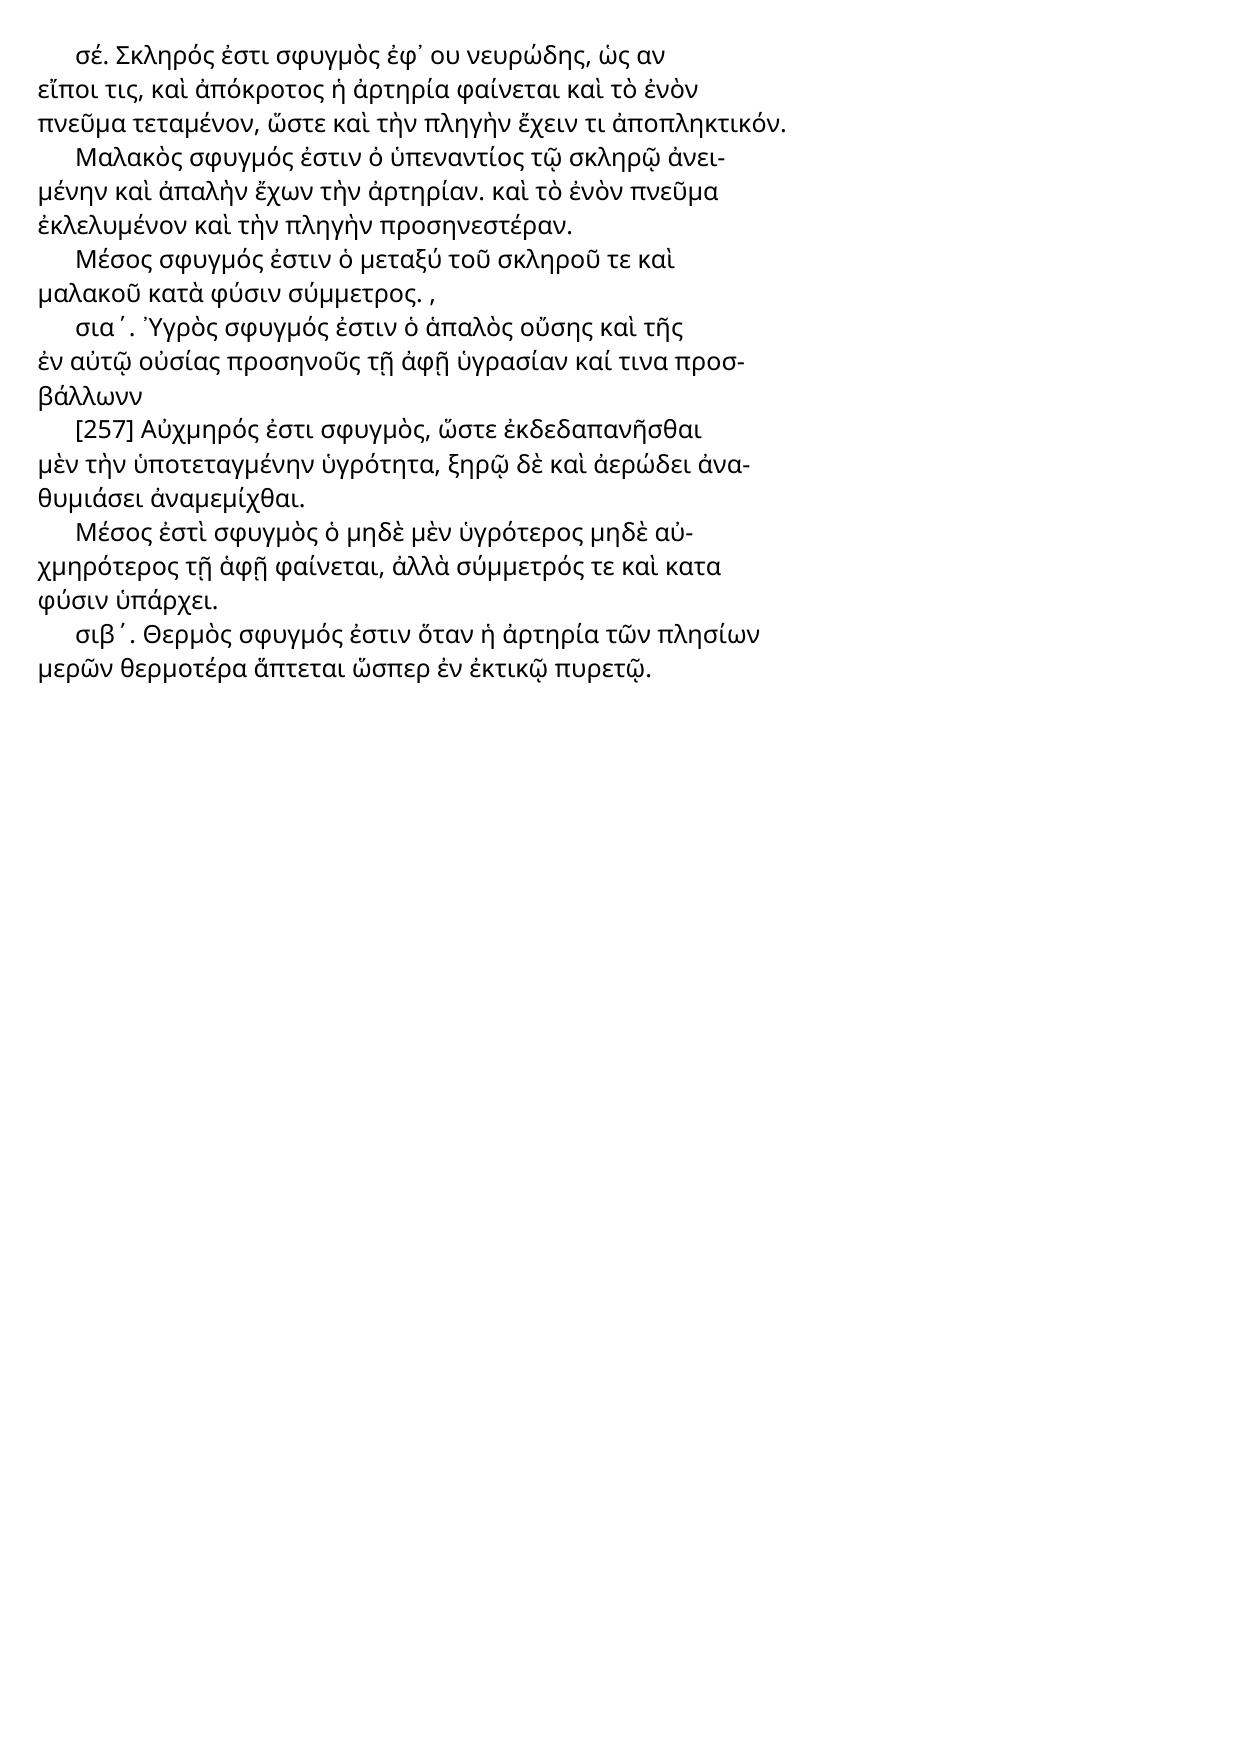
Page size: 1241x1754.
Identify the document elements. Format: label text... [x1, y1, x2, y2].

text σια΄. ᾽Υγρὸς σφυγμός ἐστιν ὁ ἁπαλὸς οὔσης καὶ τῆς ἐν αὐτῷ οὐσίας προσηνοῦς τῇ ἀφῇ ὑγρασίαν καί τινα προσ- βάλλωνν [37, 310, 1203, 412]
text [257] Αὐχμηρός ἐστι σφυγμὸς, ὥστε ἐκδεδαπανῆσθαι μὲν τὴν ὑποτεταγμένην ὑγρότητα, ξηρῷ δὲ καὶ ἀερώδει ἀνα- θυμιάσει ἀναμεμίχθαι. [37, 412, 1203, 514]
text Μέσος σφυγμός ἐστιν ὁ μεταξύ τοῦ σκληροῦ τε καὶ μαλακοῦ κατὰ φύσιν σύμμετρος. , [37, 242, 1203, 310]
text Μέσος ἐστὶ σφυγμὸς ὁ μηδὲ μὲν ὑγρότερος μηδὲ αὐ- χμηρότερος τῇ ἁφῇ φαίνεται, ἀλλὰ σύμμετρός τε καὶ κατα φύσιν ὑπάρχει. [37, 514, 1203, 617]
text σιβ΄. Θερμὸς σφυγμός ἐστιν ὅταν ἡ ἀρτηρία τῶν πλησίων μερῶν θερμοτέρα ἅπτεται ὥσπερ ἐν ἐκτικῷ πυρετῷ. [37, 617, 1203, 685]
text σέ. Σκληρός ἐστι σφυγμὸς ἐφ᾽ ου νευρώδης, ὡς αν εἴποι τις, καὶ ἀπόκροτος ἡ ἀρτηρία φαίνεται καὶ τὸ ἐνὸν πνεῦμα τεταμένον, ὥστε καὶ τὴν πληγὴν ἔχειν τι ἀποπληκτικόν. [37, 37, 1203, 140]
text Μαλακὸς σφυγμός ἐστιν ὀ ὑπεναντίος τῷ σκληρῷ ἀνει- μένην καὶ ἀπαλὴν ἔχων τὴν ἀρτηρίαν. καὶ τὸ ἐνὸν πνεῦμα ἐκλελυμένον καὶ τὴν πληγὴν προσηνεστέραν. [37, 140, 1203, 242]
